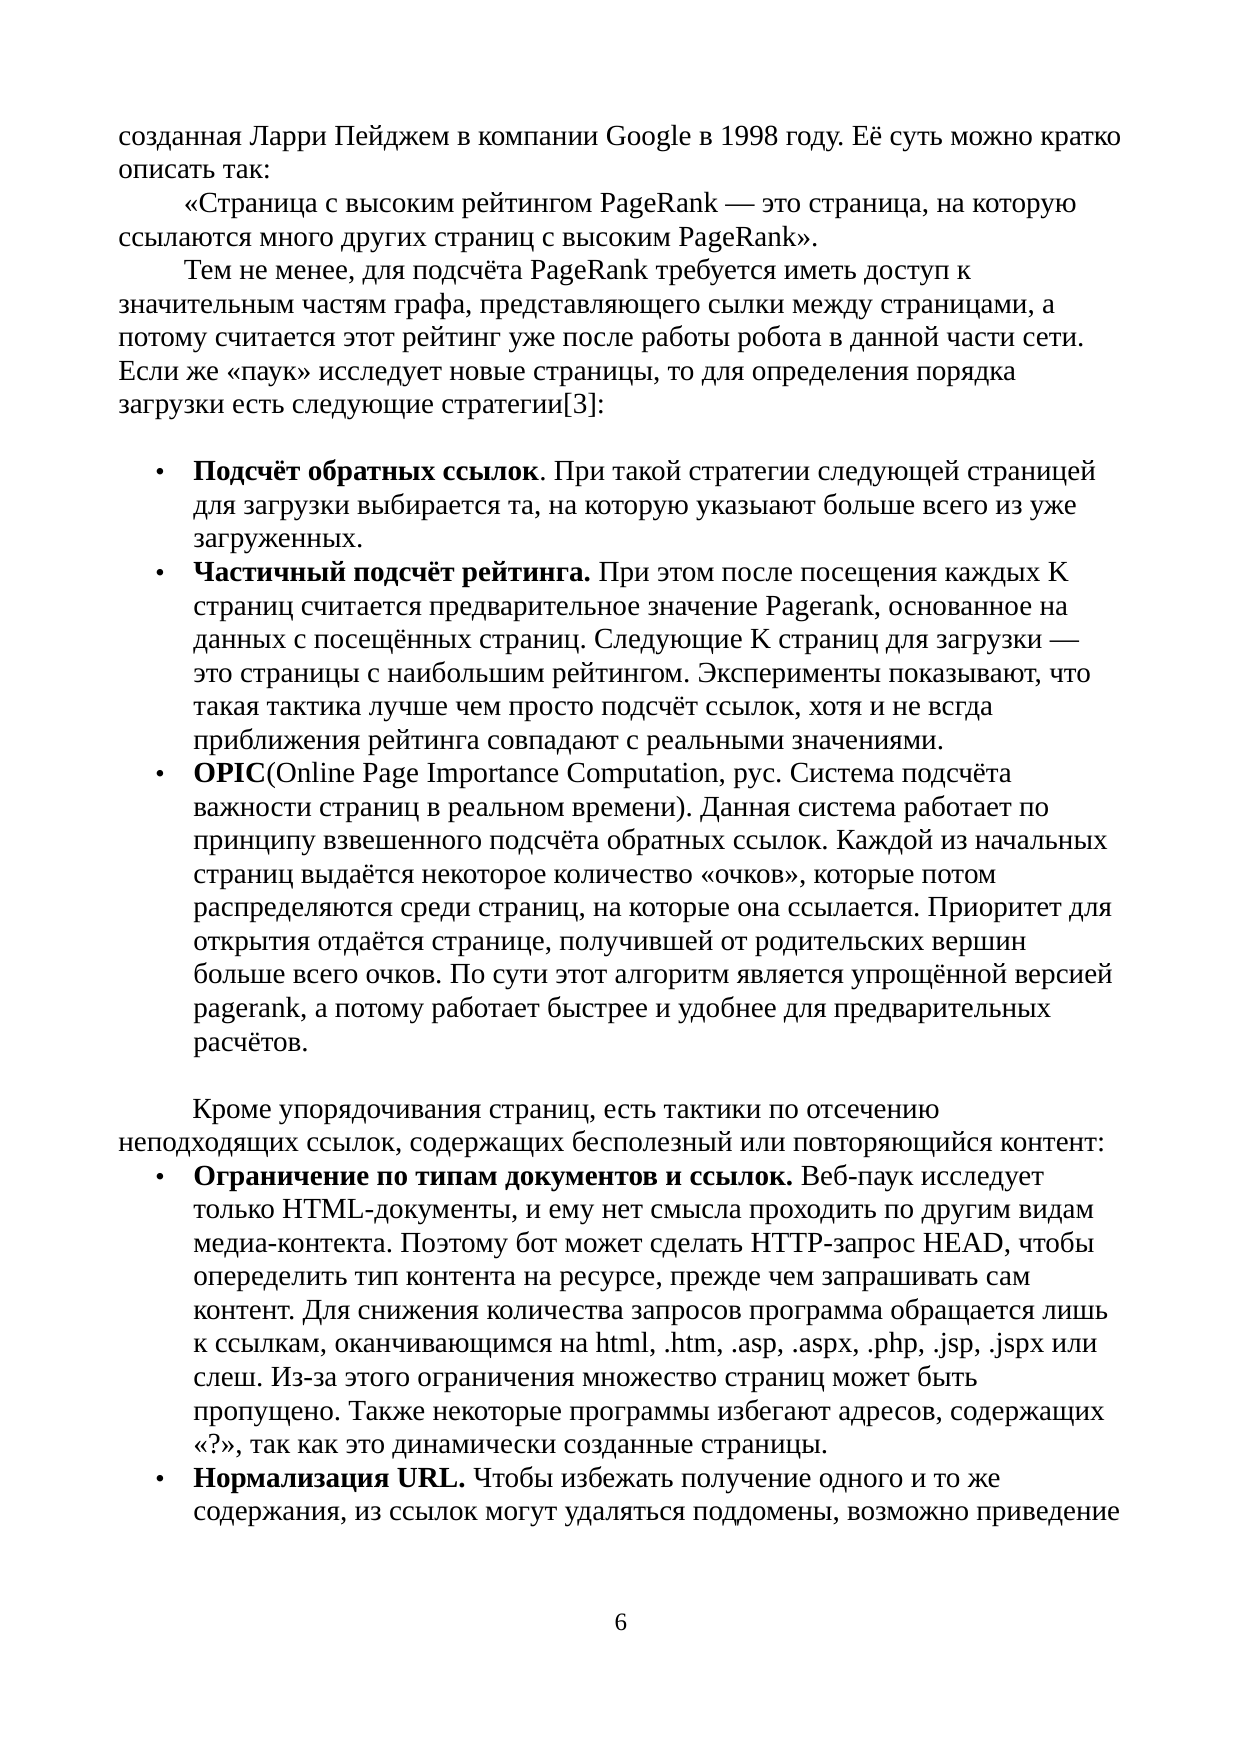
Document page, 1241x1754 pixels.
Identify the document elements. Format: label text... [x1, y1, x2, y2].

text «Страница с высоким рейтингом PageRank — это страница, на которую ссылаются много других страниц с высоким PageRank». [118, 185, 1123, 252]
text Тем не менее, для подсчёта PageRank требуется иметь доступ к значительным частям графа, представляющего сылки между страницами, а потому считается этот рейтинг уже после работы робота в данной части сети. Если же «паук» исследует новые страницы, то для определения порядка загрузки есть следующие стратегии[3]: [118, 252, 1123, 420]
text Кроме упорядочивания страниц, есть тактики по отсечению неподходящих ссылок, содержащих бесполезный или повторяющийся контент: [118, 1091, 1123, 1158]
list Ограничение по типам документов и ссылок. Веб-паук исследует только HTML-документы, и ему нет смысла проходить по другим видам медиа-контекта. Поэтому бот может сделать HTTP-запрос HEAD, чтобы опеределить тип контента на ресурсе, прежде чем запрашивать сам контент. Для снижения количества запросов программа обращается лишь к ссылкам, оканчивающимся на html, .htm, .asp, .aspx, .php, .jsp, .jspx или слеш. Из-за этого ограничения множество страниц может быть пропущено. Также некоторые программы избегают адресов, содержащих «?», так как это динамически созданные страницы. [156, 1158, 1123, 1460]
list Частичный подсчёт рейтинга. При этом после посещения каждых K страниц считается предварительное значение Pagerank, основанное на данных с посещённых страниц. Следующие K страниц для загрузки — это страницы с наибольшим рейтингом. Эксперименты показывают, что такая тактика лучше чем просто подсчёт ссылок, хотя и не всгда приближения рейтинга совпадают с реальными значениями. [156, 554, 1123, 755]
list Нормализация URL. Чтобы избежать получение одного и то же содержания, из ссылок могут удаляться поддомены, возможно приведение [156, 1460, 1123, 1527]
list Подсчёт обратных ссылок. При такой стратегии следующей страницей для загрузки выбирается та, на которую указыают больше всего из уже загруженных. [156, 453, 1123, 554]
text созданная Ларри Пейджем в компании Google в 1998 году. Её суть можно кратко описать так: [118, 118, 1123, 185]
list OPIC(Online Page Importance Computation, рус. Система подсчёта важности страниц в реальном времени). Данная система работает по принципу взвешенного подсчёта обратных ссылок. Каждой из начальных страниц выдаётся некоторое количество «очков», которые потом распределяются среди страниц, на которые она ссылается. Приоритет для открытия отдаётся странице, получившей от родительских вершин больше всего очков. По сути этот алгоритм является упрощённой версией pagerank, а потому работает быстрее и удобнее для предварительных расчётов. [156, 755, 1123, 1057]
